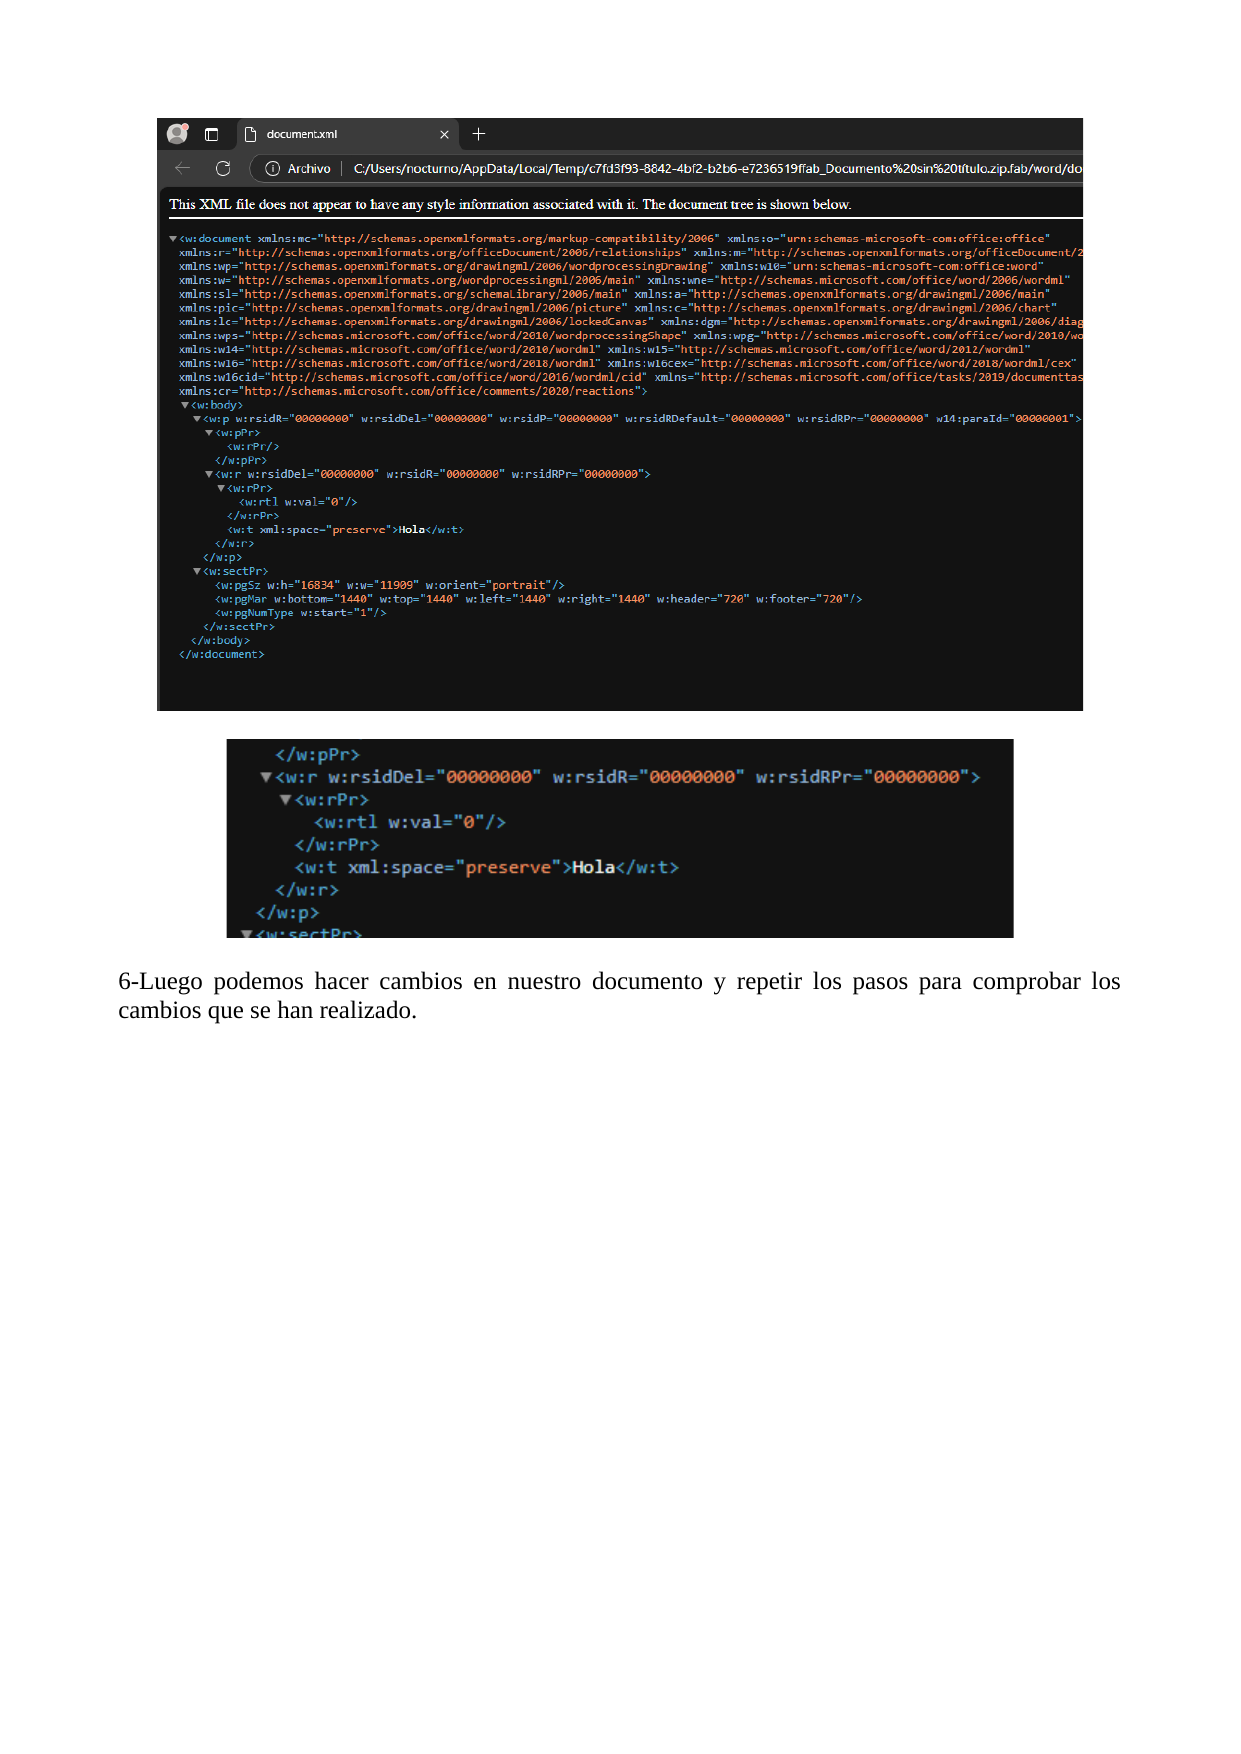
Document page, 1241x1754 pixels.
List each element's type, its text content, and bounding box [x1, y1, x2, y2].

picture [157, 118, 1084, 711]
text 6-Luego podemos hacer cambios en nuestro documento y repetir los pasos para comprobar los cambios que se han realizado. [118, 966, 1122, 1024]
picture [226, 739, 1014, 938]
